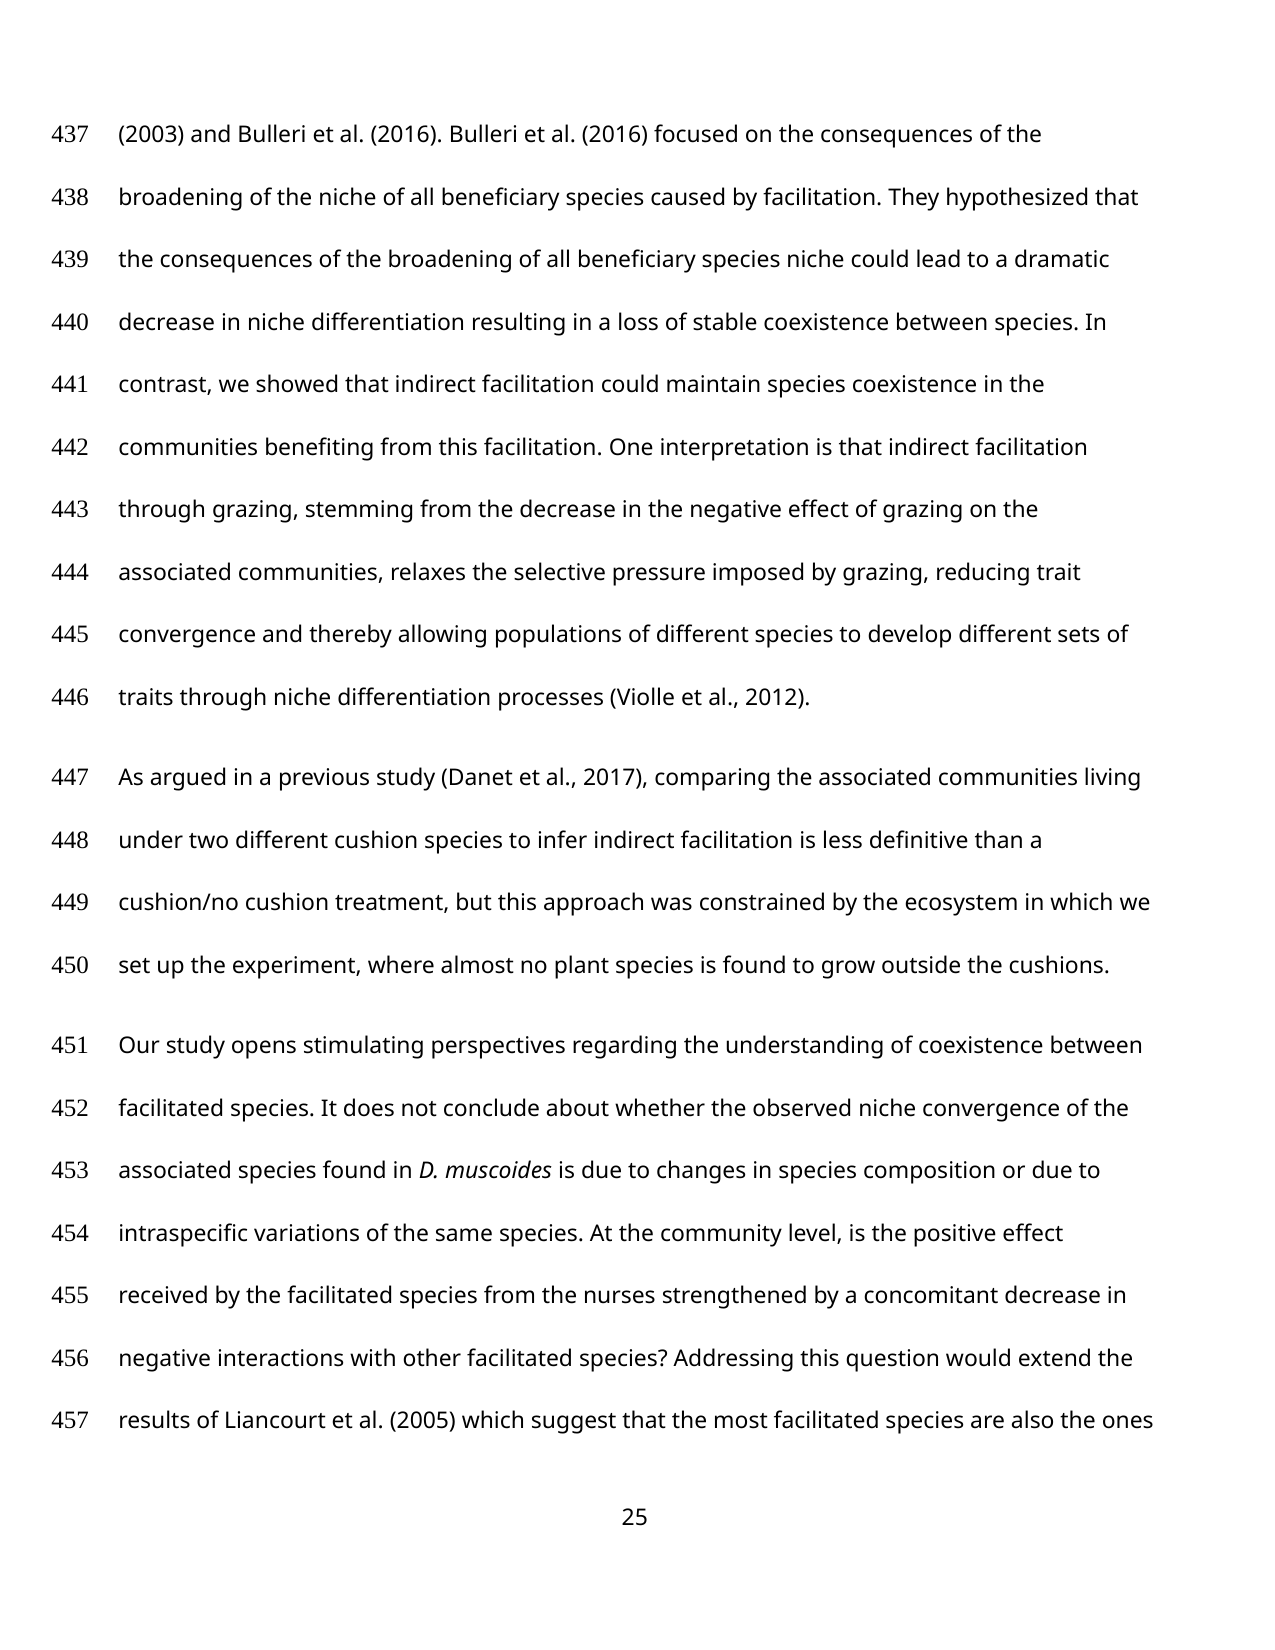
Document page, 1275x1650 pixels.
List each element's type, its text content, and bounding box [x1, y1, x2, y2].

text (2003) and Bulleri et al. (2016). Bulleri et al. (2016) focused on the consequences of the broadening of the niche of all beneficiary species caused by facilitation. They hypothesized that the consequences of the broadening of all beneficiary species niche could lead to a dramatic decrease in niche differentiation resulting in a loss of stable coexistence between species. In contrast, we showed that indirect facilitation could maintain species coexistence in the communities benefiting from this facilitation. One interpretation is that indirect facilitation through grazing, stemming from the decrease in the negative effect of grazing on the associated communities, relaxes the selective pressure imposed by grazing, reducing trait convergence and thereby allowing populations of different species to develop different sets of traits through niche differentiation processes (Violle et al., 2012). [118, 118, 1157, 712]
text As argued in a previous study (Danet et al., 2017), comparing the associated communities living under two different cushion species to infer indirect facilitation is less definitive than a cushion/no cushion treatment, but this approach was constrained by the ecosystem in which we set up the experiment, where almost no plant species is found to grow outside the cushions. [118, 761, 1157, 980]
text Our study opens stimulating perspectives regarding the understanding of coexistence between facilitated species. It does not conclude about whether the observed niche convergence of the associated species found in D. muscoides is due to changes in species composition or due to intraspecific variations of the same species. At the community level, is the positive effect received by the facilitated species from the nurses strengthened by a concomitant decrease in negative interactions with other facilitated species? Addressing this question would extend the results of Liancourt et al. (2005) which suggest that the most facilitated species are also the ones [118, 1029, 1157, 1435]
